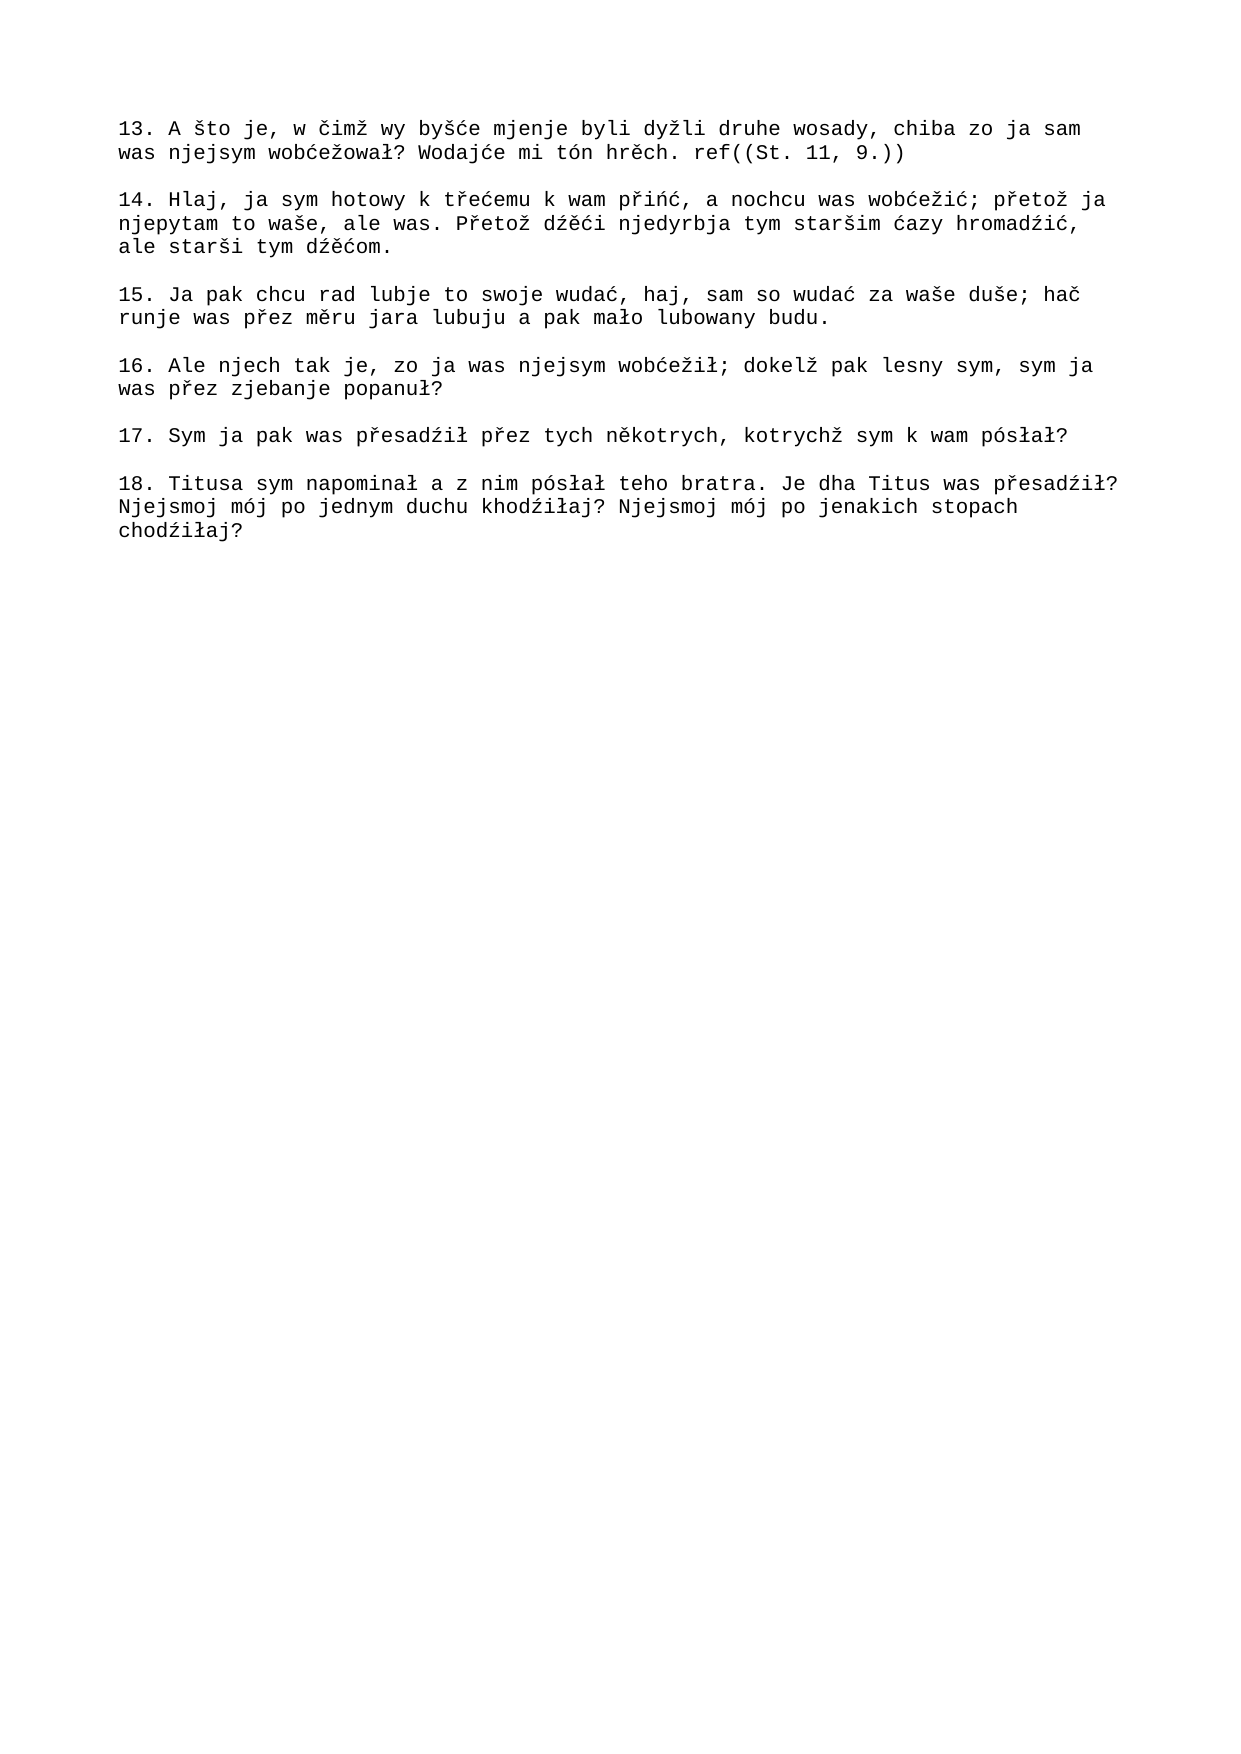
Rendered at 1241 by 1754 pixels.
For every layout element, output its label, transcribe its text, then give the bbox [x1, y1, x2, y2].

text 17. Sym ja pak was přesadźił přez tych někotrych, kotrychž sym k wam pósłał? [118, 426, 1122, 449]
text 16. Ale njech tak je, zo ja was njejsym wobćežił; dokelž pak lesny sym, sym ja was přez zjebanje popanuł? [118, 354, 1122, 402]
text 13. A što je, w čimž wy byšće mjenje byli dyžli druhe wosady, chiba zo ja sam was njejsym wobćežował? Wodajće mi tón hrěch. ref((St. 11, 9.)) [118, 118, 1122, 165]
text 15. Ja pak chcu rad lubje to swoje wudać, haj, sam so wudać za waše duše; hač runje was přez měru jara lubuju a pak mało lubowany budu. [118, 284, 1122, 331]
text 18. Titusa sym napominał a z nim pósłał teho bratra. Je dha Titus was přesadźił? Njejsmoj mój po jednym duchu khodźiłaj? Njejsmoj mój po jenakich stopach chodźiłaj? [118, 473, 1122, 544]
text 14. Hlaj, ja sym hotowy k třećemu k wam přińć, a nochcu was wobćežić; přetož ja njepytam to waše, ale was. Přetož dźěći njedyrbja tym staršim ćazy hromadźić, ale starši tym dźěćom. [118, 189, 1122, 260]
